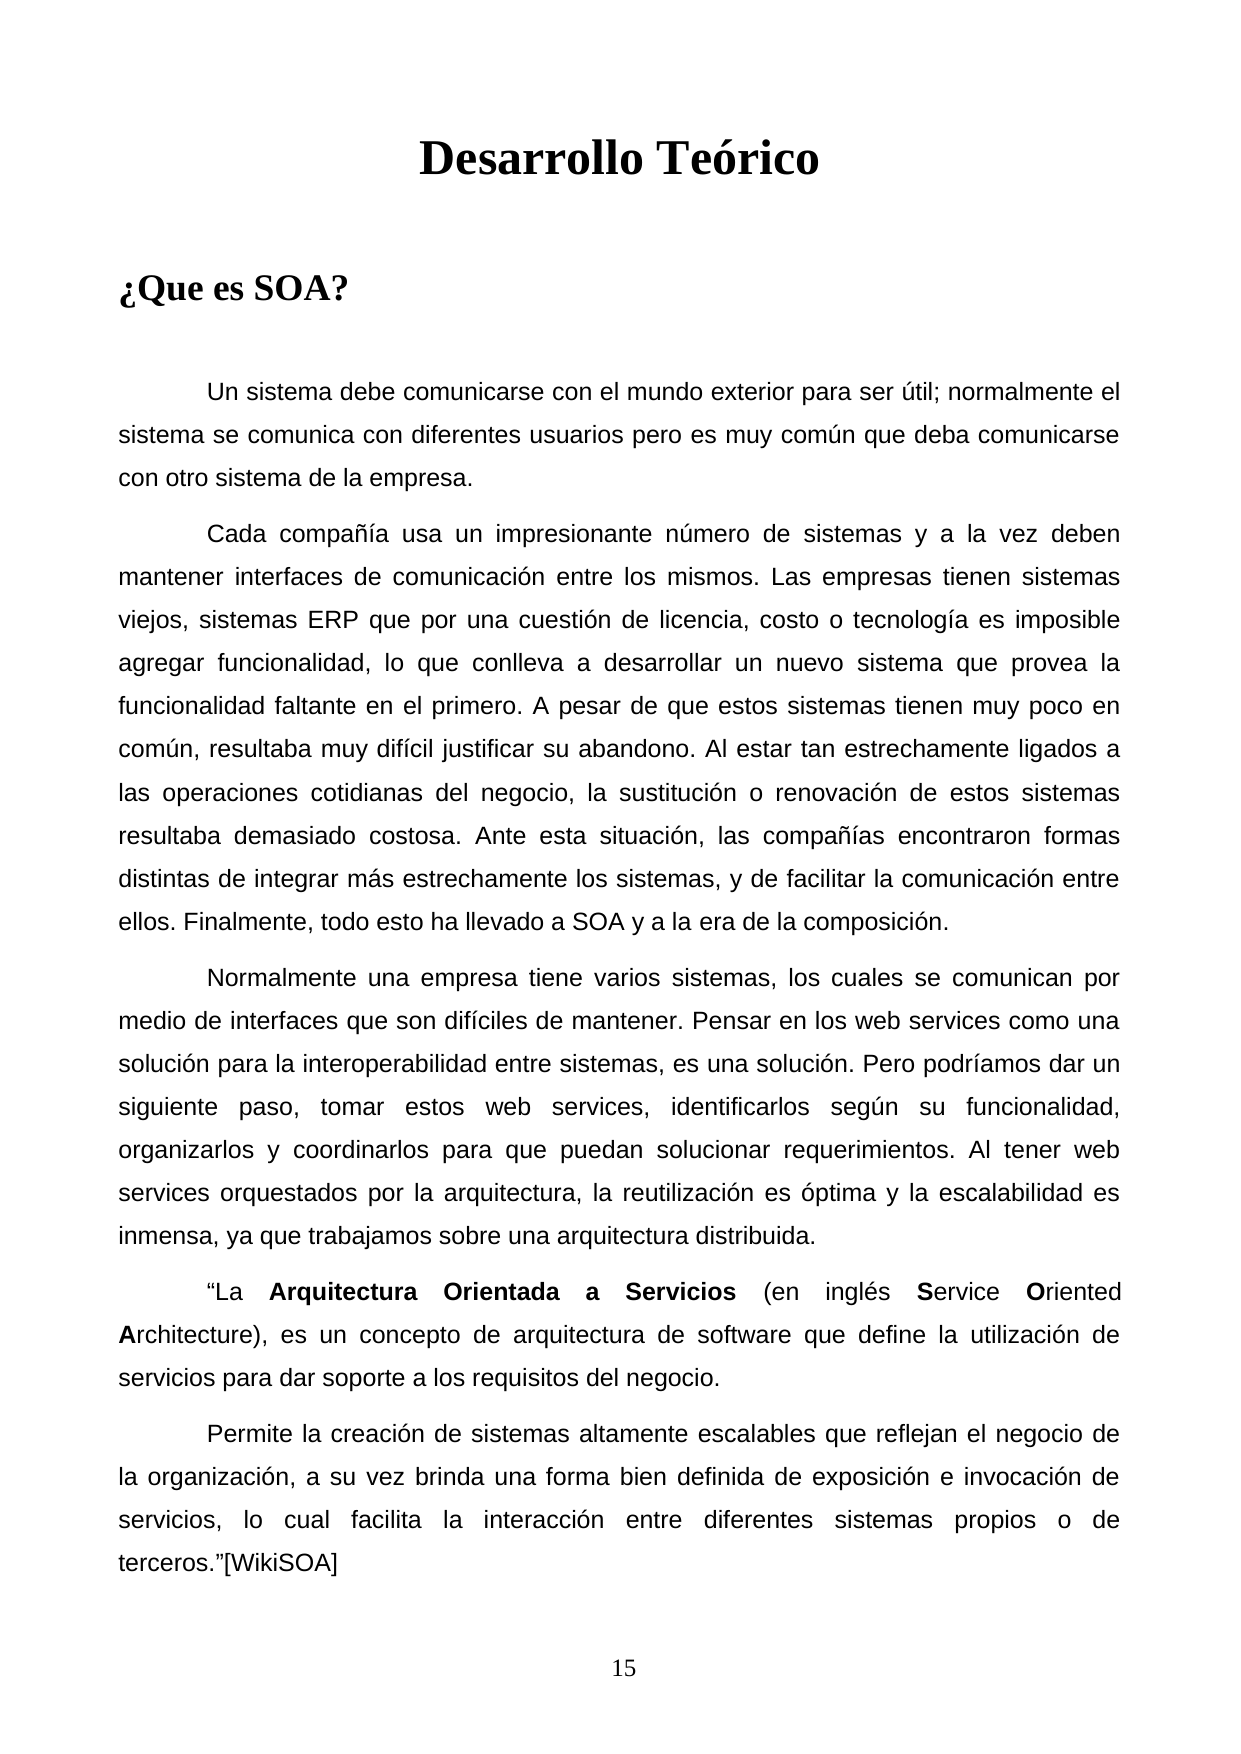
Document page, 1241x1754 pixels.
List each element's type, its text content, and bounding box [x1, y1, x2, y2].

subtitle ¿Que es SOA? [118, 266, 1122, 309]
subtitle Desarrollo Teórico [118, 128, 1122, 185]
text Un sistema debe comunicarse con el mundo exterior para ser útil; normalmente el sistema se comunica con diferentes usuarios pero es muy común que deba comunicarse con otro sistema de la empresa. [118, 377, 1122, 492]
text Permite la creación de sistemas altamente escalables que reflejan el negocio de la organización, a su vez brinda una forma bien definida de exposición e invocación de servicios, lo cual facilita la interacción entre diferentes sistemas propios o de terceros.”[WikiSOA] [118, 1419, 1122, 1577]
text “La Arquitectura Orientada a Servicios (en inglés Service Oriented Architecture), es un concepto de arquitectura de software que define la utilización de servicios para dar soporte a los requisitos del negocio. [118, 1277, 1122, 1392]
text Normalmente una empresa tiene varios sistemas, los cuales se comunican por medio de interfaces que son difíciles de mantener. Pensar en los web services como una solución para la interoperabilidad entre sistemas, es una solución. Pero podríamos dar un siguiente paso, tomar estos web services, identificarlos según su funcionalidad, organizarlos y coordinarlos para que puedan solucionar requerimientos. Al tener web services orquestados por la arquitectura, la reutilización es óptima y la escalabilidad es inmensa, ya que trabajamos sobre una arquitectura distribuida. [118, 963, 1122, 1250]
text Cada compañía usa un impresionante número de sistemas y a la vez deben mantener interfaces de comunicación entre los mismos. Las empresas tienen sistemas viejos, sistemas ERP que por una cuestión de licencia, costo o tecnología es imposible agregar funcionalidad, lo que conlleva a desarrollar un nuevo sistema que provea la funcionalidad faltante en el primero. A pesar de que estos sistemas tienen muy poco en común, resultaba muy difícil justificar su abandono. Al estar tan estrechamente ligados a las operaciones cotidianas del negocio, la sustitución o renovación de estos sistemas resultaba demasiado costosa. Ante esta situación, las compañías encontraron formas distintas de integrar más estrechamente los sistemas, y de facilitar la comunicación entre ellos. Finalmente, todo esto ha llevado a SOA y a la era de la composición. [118, 519, 1122, 936]
